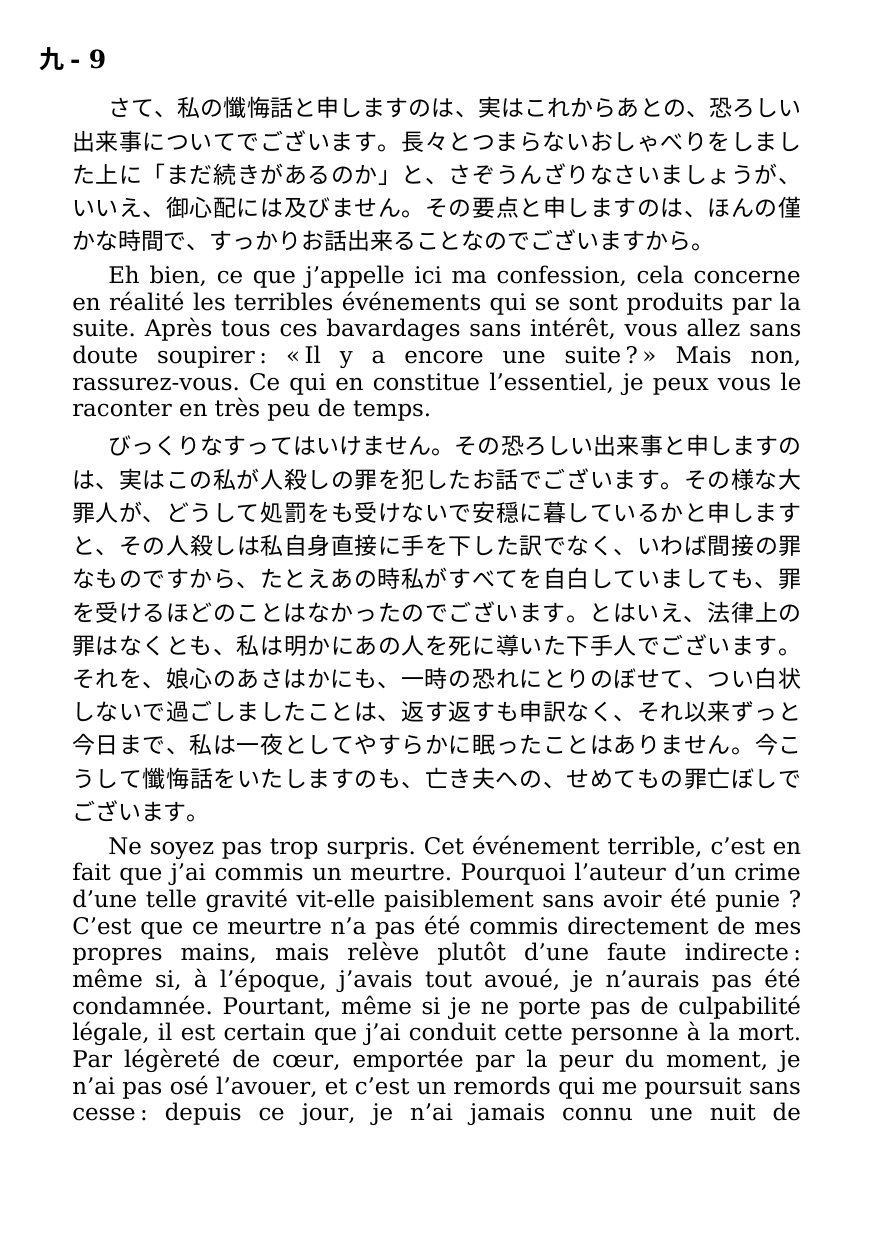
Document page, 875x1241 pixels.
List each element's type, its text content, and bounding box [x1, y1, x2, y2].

text Eh bien, ce que j’appelle ici ma confession, cela concerne en réalité les terribles événements qui se sont produits par la suite. Après tous ces bavardages sans intérêt, vous allez sans doute soupirer : « Il y a encore une suite ? » Mais non, rassurez-vous. Ce qui en constitue l’essentiel, je peux vous le raconter en très peu de temps. [72, 262, 802, 422]
subtitle 九 - 9 [36, 36, 838, 78]
text びっくりなすってはいけません。その恐ろしい出来事と申しますのは、実はこの私が人殺しの罪を犯したお話でございます。その様な大罪人が、どうして処罰をも受けないで安穏に暮しているかと申しますと、その人殺しは私自身直接に手を下した訳でなく、いわば間接の罪なものですから、たとえあの時私がすべてを自白していましても、罪を受けるほどのことはなかったのでございます。とはいえ、法律上の罪はなくとも、私は明かにあの人を死に導いた下手人でございます。それを、娘心のあさはかにも、一時の恐れにとりのぼせて、つい白状しないで過ごしましたことは、返す返すも申訳なく、それ以来ずっと今日まで、私は一夜としてやすらかに眠ったことはありません。今こうして懺悔話をいたしますのも、亡き夫への、せめてもの罪亡ぼしでございます。 [72, 428, 802, 827]
text Ne soyez pas trop surpris. Cet événement terrible, c’est en fait que j’ai commis un meurtre. Pourquoi l’auteur d’un crime d’une telle gravité vit-elle paisiblement sans avoir été punie ? C’est que ce meurtre n’a pas été commis directement de mes propres mains, mais relève plutôt d’une faute indirecte : même si, à l’époque, j’avais tout avoué, je n’aurais pas été condamnée. Pourtant, même si je ne porte pas de culpabilité légale, il est certain que j’ai conduit cette personne à la mort. Par légèreté de cœur, emportée par la peur du moment, je n’ai pas osé l’avouer, et c’est un remords qui me poursuit sans cesse : depuis ce jour, je n’ai jamais connu une nuit de [72, 833, 802, 1126]
text さて、私の懺悔話と申しますのは、実はこれからあとの、恐ろしい出来事についてでございます。長々とつまらないおしゃべりをしました上に「まだ続きがあるのか」と、さぞうんざりなさいましょうが、いいえ、御心配には及びません。その要点と申しますのは、ほんの僅かな時間で、すっかりお話出来ることなのでございますから。 [72, 90, 802, 256]
